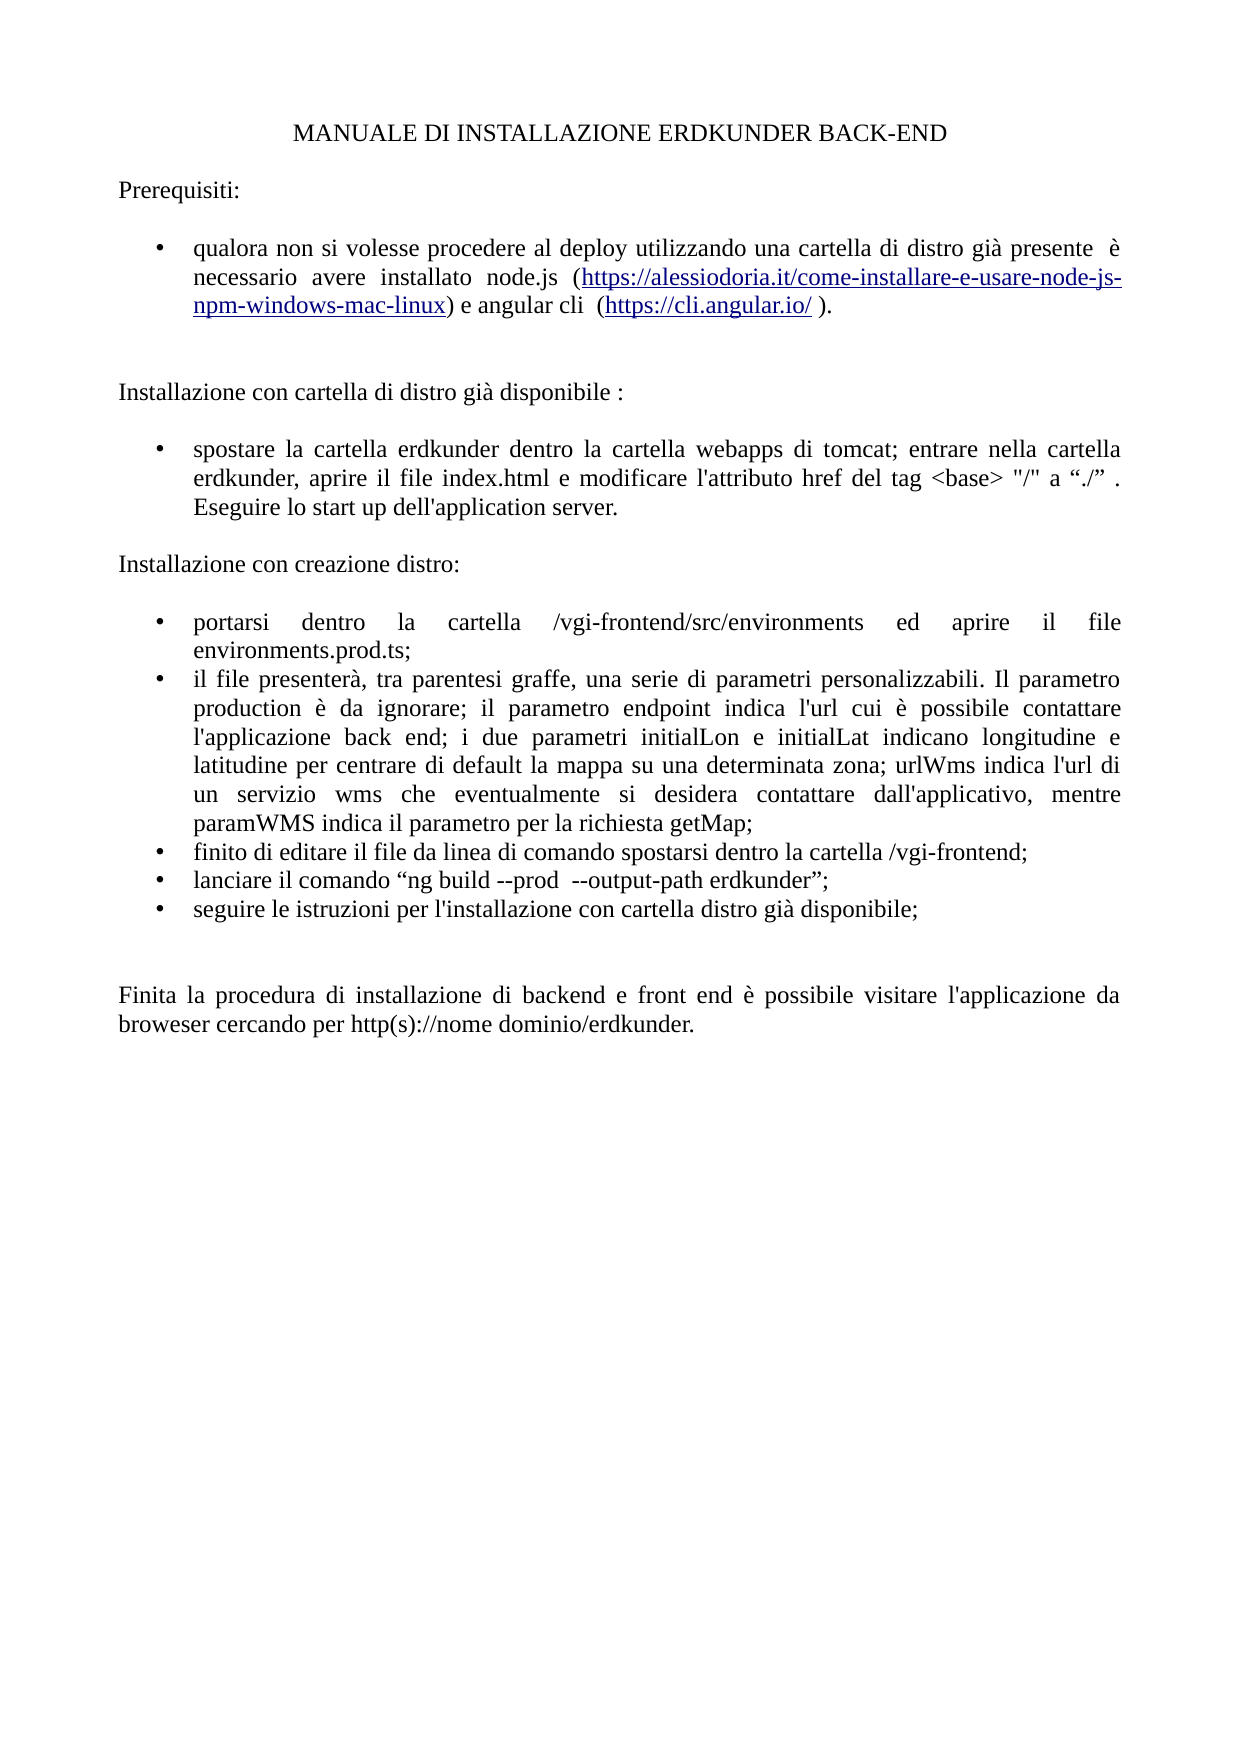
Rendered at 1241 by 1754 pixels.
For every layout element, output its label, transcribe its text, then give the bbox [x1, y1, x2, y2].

text Installazione con creazione distro: [118, 549, 1122, 578]
text Finita la procedura di installazione di backend e front end è possibile visitare l'applicazione da broweser cercando per http(s)://nome dominio/erdkunder. [118, 981, 1122, 1038]
list qualora non si volesse procedere al deploy utilizzando una cartella di distro già presente è necessario avere installato node.js (https://alessiodoria.it/come-installare-e-usare-node-js-npm-windows-mac-linux) e angular cli (https://cli.angular.io/ ). [156, 233, 1122, 319]
text Installazione con cartella di distro già disponibile : [118, 377, 1122, 406]
list seguire le istruzioni per l'installazione con cartella distro già disponibile; [156, 894, 1122, 923]
list il file presenterà, tra parentesi graffe, una serie di parametri personalizzabili. Il parametro production è da ignorare; il parametro endpoint indica l'url cui è possibile contattare l'applicazione back end; i due parametri initialLon e initialLat indicano longitudine e latitudine per centrare di default la mappa su una determinata zona; urlWms indica l'url di un servizio wms che eventualmente si desidera contattare dall'applicativo, mentre paramWMS indica il parametro per la richiesta getMap; [156, 664, 1122, 837]
text Prerequisiti: [118, 176, 1122, 204]
list lanciare il comando “ng build --prod --output-path erdkunder”; [156, 866, 1122, 894]
list finito di editare il file da linea di comando spostarsi dentro la cartella /vgi-frontend; [156, 837, 1122, 866]
text MANUALE DI INSTALLAZIONE ERDKUNDER BACK-END [118, 118, 1122, 147]
list portarsi dentro la cartella /vgi-frontend/src/environments ed aprire il file environments.prod.ts; [156, 607, 1122, 664]
list spostare la cartella erdkunder dentro la cartella webapps di tomcat; entrare nella cartella erdkunder, aprire il file index.html e modificare l'attributo href del tag <base> "/" a “./” . Eseguire lo start up dell'application server. [156, 434, 1122, 521]
